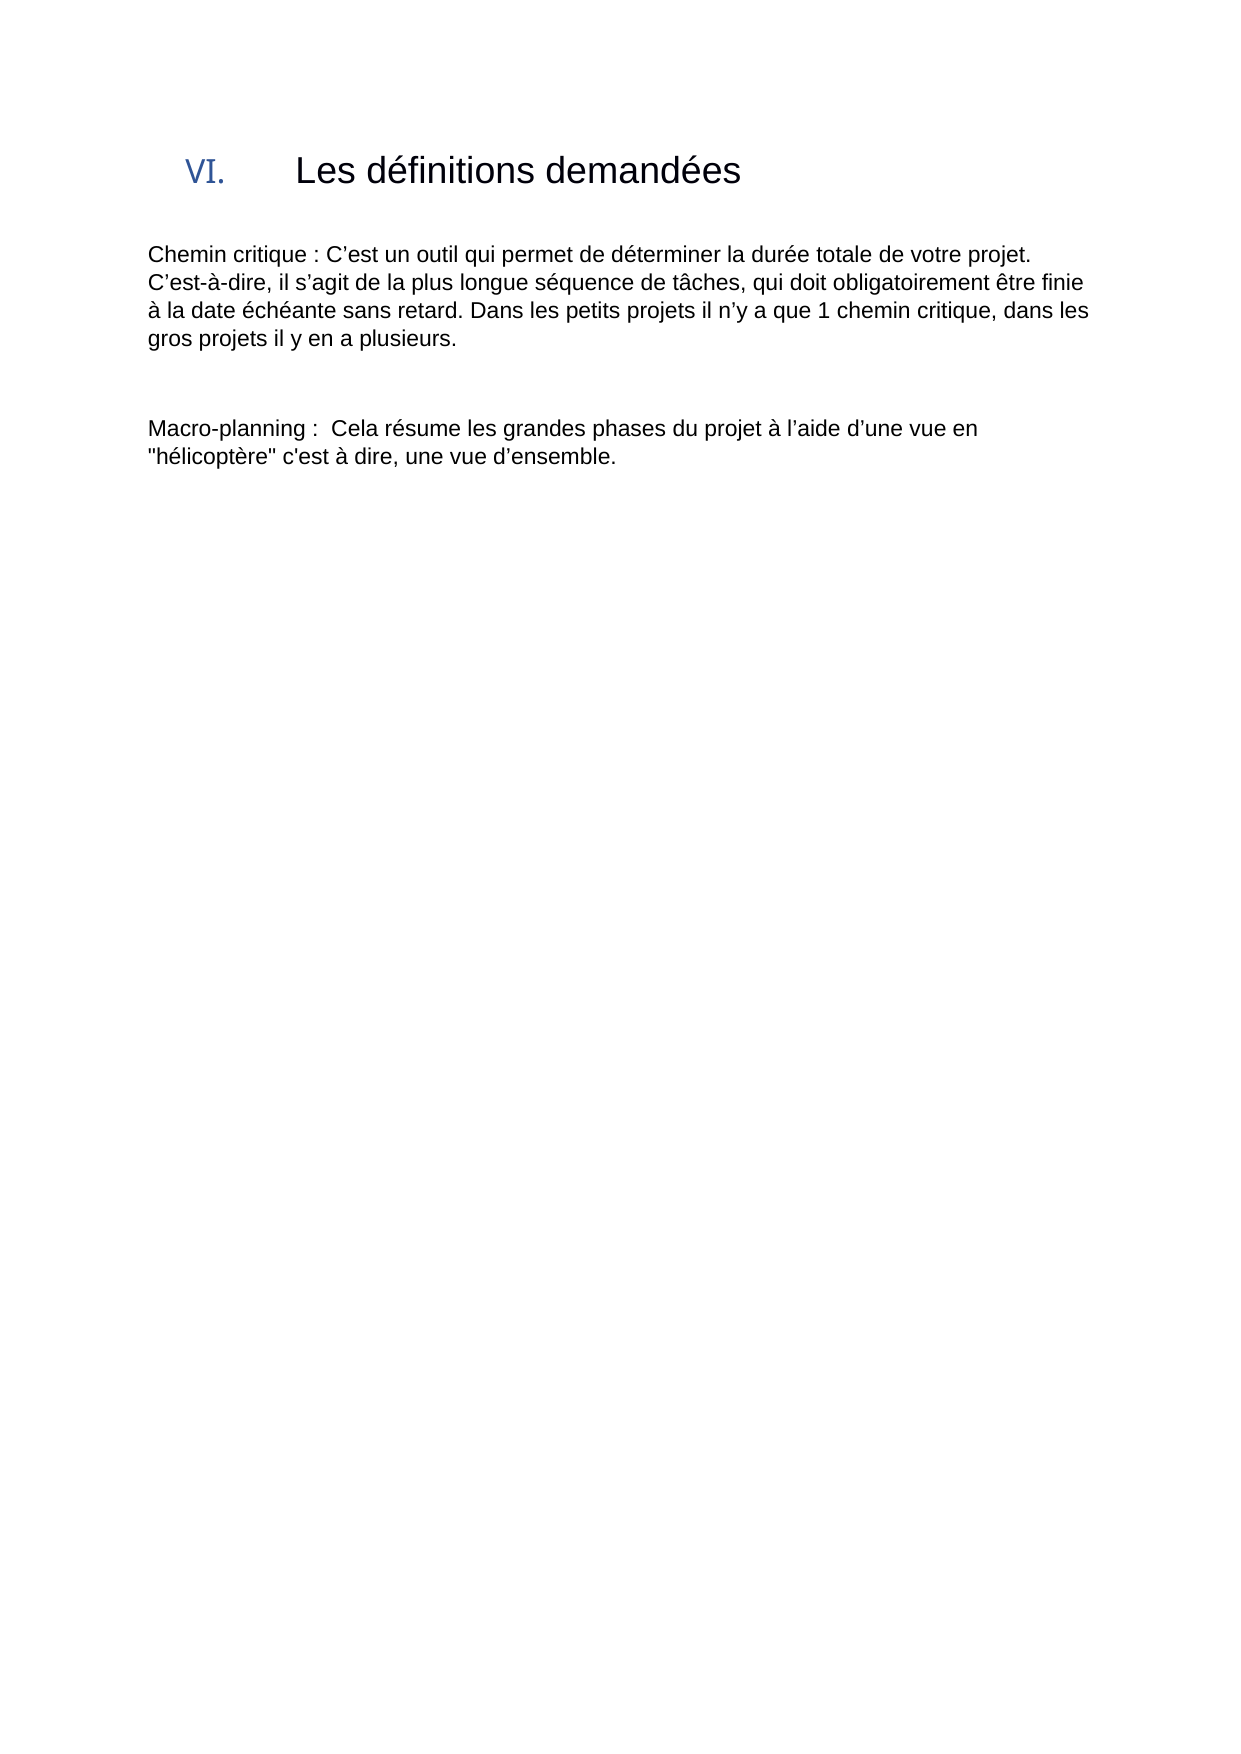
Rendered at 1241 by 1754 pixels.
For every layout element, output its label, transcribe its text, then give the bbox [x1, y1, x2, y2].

subtitle Les définitions demandées [185, 148, 1093, 193]
text Macro-planning : Cela résume les grandes phases du projet à l’aide d’une vue en "hélicoptère" c'est à dire, une vue d’ensemble. [148, 415, 1093, 469]
text Chemin critique : C’est un outil qui permet de déterminer la durée totale de votre projet. C’est-à-dire, il s’agit de la plus longue séquence de tâches, qui doit obligatoirement être finie à la date échéante sans retard. Dans les petits projets il n’y a que 1 chemin critique, dans les gros projets il y en a plusieurs. [148, 241, 1093, 352]
